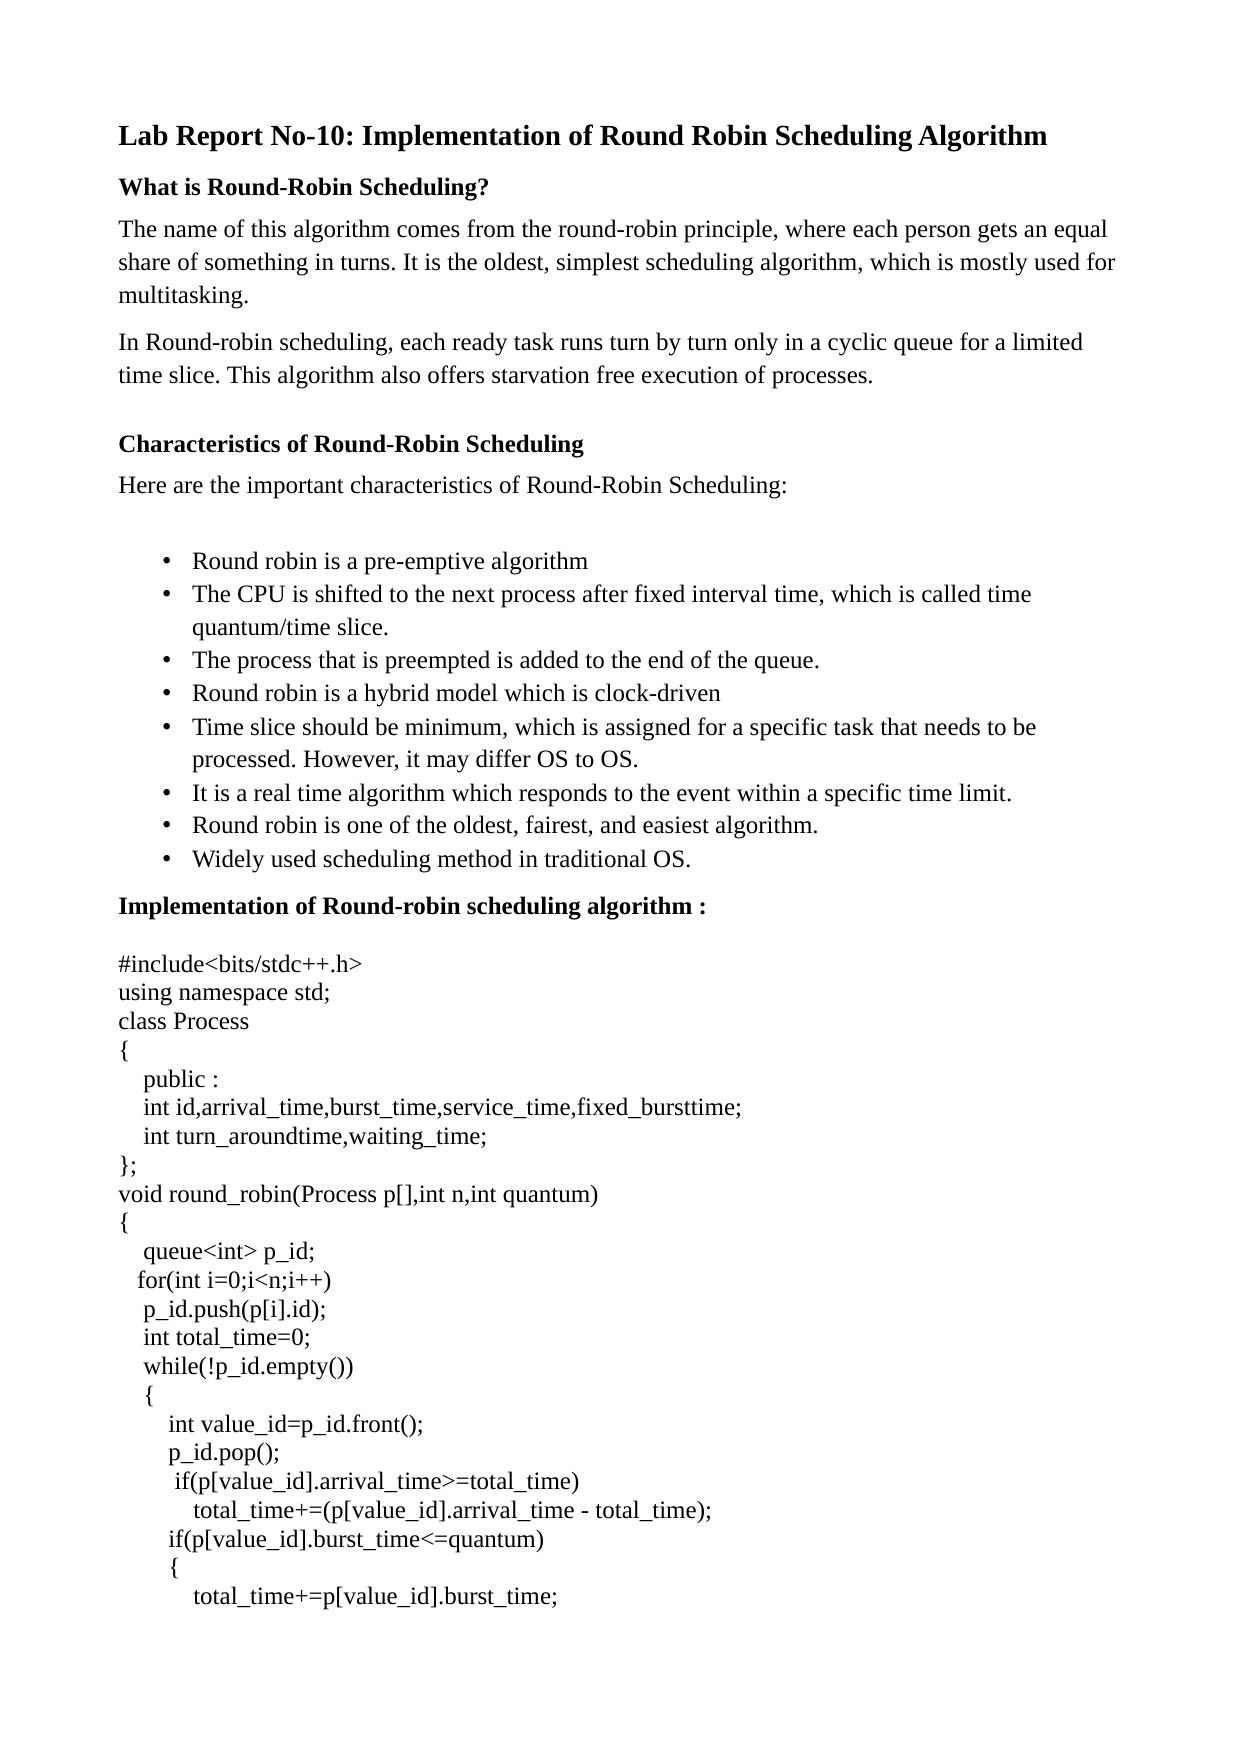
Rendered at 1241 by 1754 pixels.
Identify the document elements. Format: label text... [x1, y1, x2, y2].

text if(p[value_id].burst_time<=quantum) [118, 1524, 1122, 1552]
list It is a real time algorithm which responds to the event within a specific time limit. [162, 778, 1122, 806]
text using namespace std; [118, 977, 1122, 1006]
list Widely used scheduling method in traditional OS. [162, 844, 1122, 872]
text int total_time=0; [118, 1322, 1122, 1351]
list The process that is preempted is added to the end of the queue. [162, 646, 1122, 674]
text public : [118, 1064, 1122, 1092]
text Implementation of Round-robin scheduling algorithm : [118, 891, 1122, 920]
text Lab Report No-10: Implementation of Round Robin Scheduling Algorithm [118, 118, 1122, 152]
text Here are the important characteristics of Round-Robin Scheduling: [118, 470, 1122, 499]
text The name of this algorithm comes from the round-robin principle, where each person gets an equal share of something in turns. It is the oldest, simplest scheduling algorithm, which is mostly used for multitasking. [118, 214, 1122, 308]
text queue<int> p_id; [118, 1236, 1122, 1265]
text }; [118, 1150, 1122, 1179]
text { [118, 1035, 1122, 1064]
text #include<bits/stdc++.h> [118, 949, 1122, 977]
list Round robin is a hybrid model which is clock-driven [162, 678, 1122, 707]
subtitle What is Round-Robin Scheduling? [118, 172, 1122, 201]
text total_time+=p[value_id].burst_time; [118, 1581, 1122, 1610]
list Round robin is one of the oldest, fairest, and easiest algorithm. [162, 811, 1122, 839]
text { [118, 1207, 1122, 1236]
text void round_robin(Process p[],int n,int quantum) [118, 1179, 1122, 1207]
list Round robin is a pre-emptive algorithm [162, 546, 1122, 575]
text for(int i=0;i<n;i++) [118, 1265, 1122, 1294]
text int turn_aroundtime,waiting_time; [118, 1121, 1122, 1150]
text p_id.pop(); [118, 1437, 1122, 1466]
text class Process [118, 1006, 1122, 1035]
text int value_id=p_id.front(); [118, 1409, 1122, 1437]
text if(p[value_id].arrival_time>=total_time) [118, 1466, 1122, 1495]
text { [118, 1552, 1122, 1581]
text In Round-robin scheduling, each ready task runs turn by turn only in a cyclic queue for a limited time slice. This algorithm also offers starvation free execution of processes. [118, 327, 1122, 389]
text total_time+=(p[value_id].arrival_time - total_time); [118, 1495, 1122, 1524]
text { [118, 1380, 1122, 1409]
text p_id.push(p[i].id); [118, 1294, 1122, 1322]
text while(!p_id.empty()) [118, 1351, 1122, 1380]
subtitle Characteristics of Round-Robin Scheduling [118, 429, 1122, 458]
list The CPU is shifted to the next process after fixed interval time, which is called time quantum/time slice. [162, 579, 1122, 641]
text int id,arrival_time,burst_time,service_time,fixed_bursttime; [118, 1092, 1122, 1121]
list Time slice should be minimum, which is assigned for a specific task that needs to be processed. However, it may differ OS to OS. [162, 712, 1122, 773]
